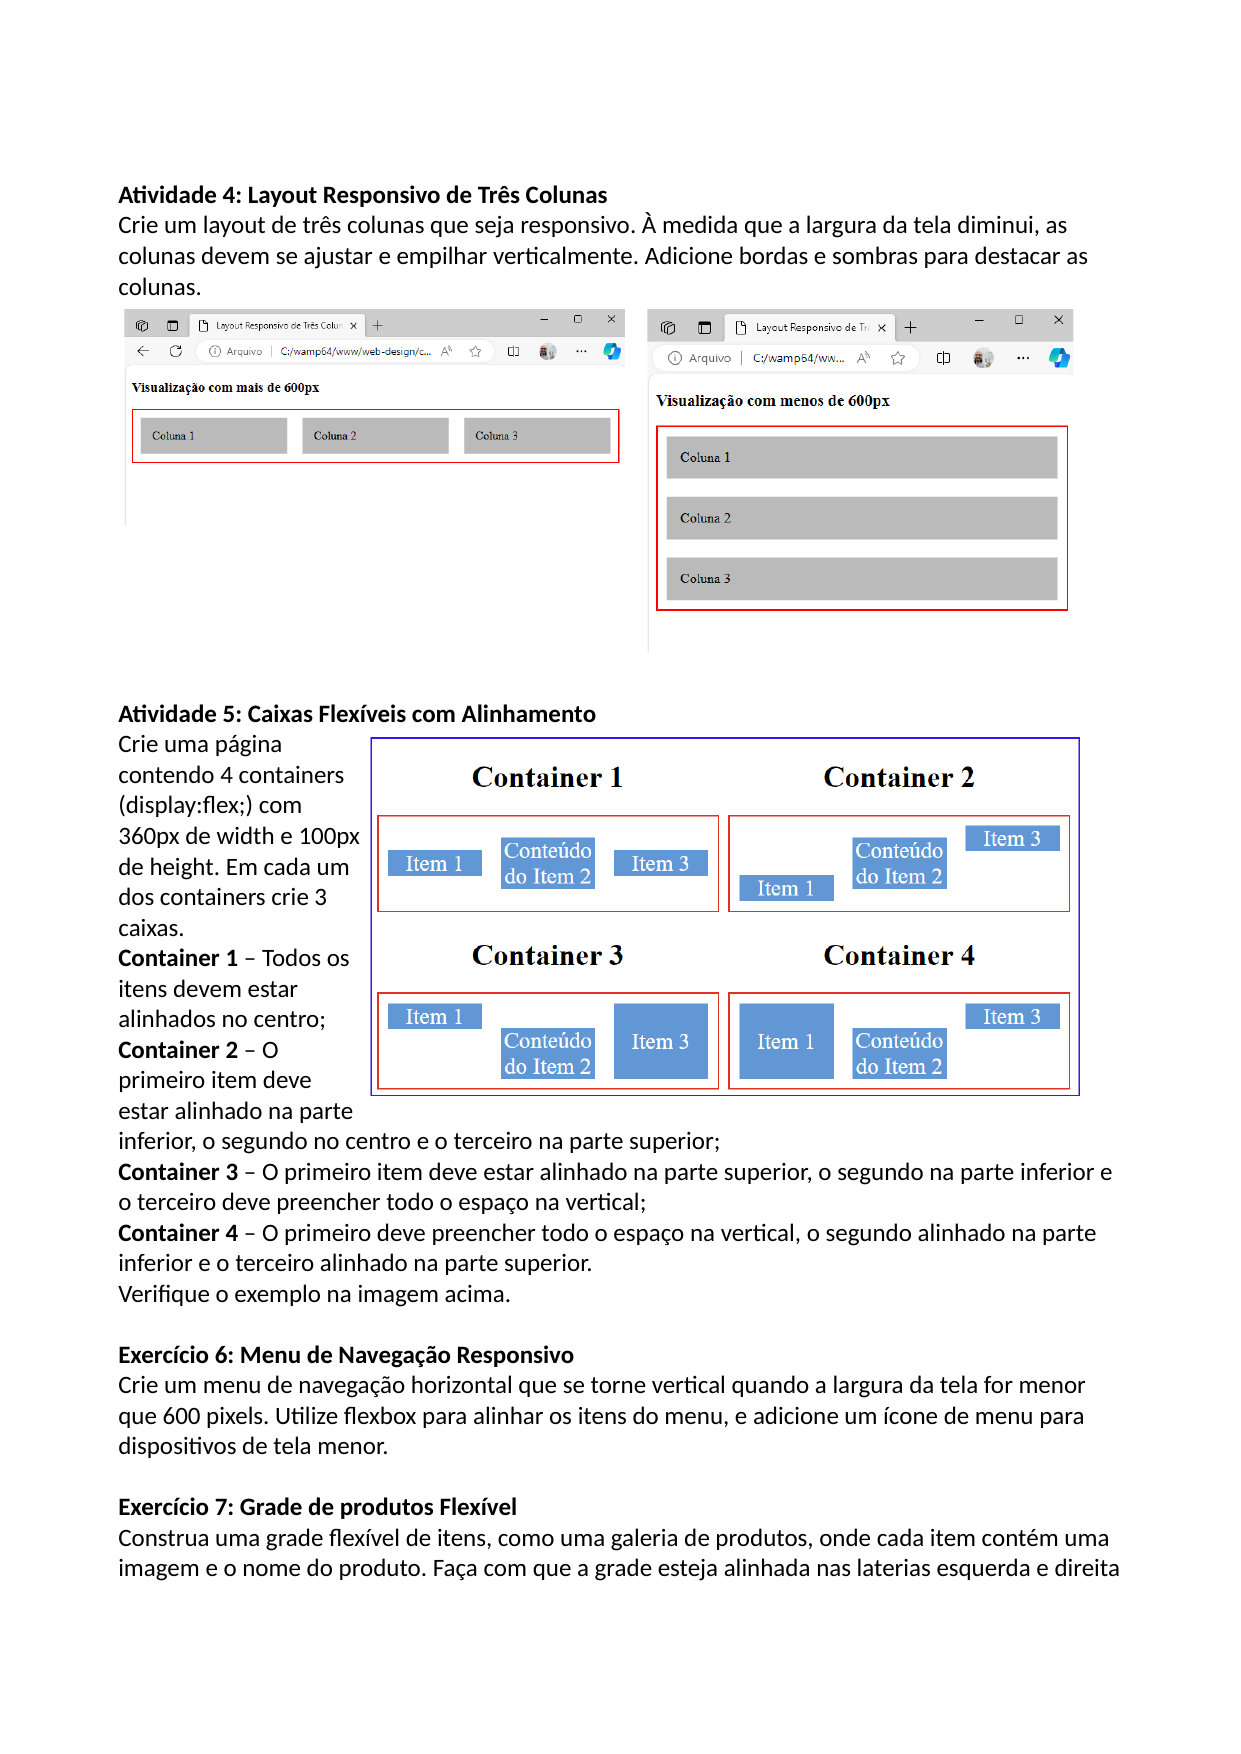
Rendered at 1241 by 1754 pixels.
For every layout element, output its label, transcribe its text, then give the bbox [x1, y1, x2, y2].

text Verifique o exemplo na imagem acima. [118, 1278, 1122, 1308]
text Atividade 4: Layout Responsivo de Três Colunas [118, 179, 1122, 210]
text Exercício 7: Grade de produtos Flexível [118, 1492, 1122, 1522]
text Crie um menu de navegação horizontal que se torne vertical quando a largura da tela for menor que 600 pixels. Utilize flexbox para alinhar os itens do menu, e adicione um ícone de menu para dispositivos de tela menor. [118, 1369, 1122, 1461]
text Exercício 6: Menu de Navegação Responsivo [118, 1339, 1122, 1369]
text Construa uma grade flexível de itens, como uma galeria de produtos, onde cada item contém uma imagem e o nome do produto. Faça com que a grade esteja alinhada nas laterias esquerda e direita [118, 1522, 1122, 1583]
text Atividade 5: Caixas Flexíveis com Alinhamento [118, 698, 1122, 728]
text Crie um layout de três colunas que seja responsivo. À medida que a largura da tela diminui, as colunas devem se ajustar e empilhar verticalmente. Adicione bordas e sombras para destacar as colunas. [118, 210, 1122, 301]
text Container 2 – O primeiro item deve estar alinhado na parte inferior, o segundo no centro e o terceiro na parte superior; [118, 1034, 1122, 1156]
picture [124, 309, 625, 526]
text Container 3 – O primeiro item deve estar alinhado na parte superior, o segundo na parte inferior e o terceiro deve preencher todo o espaço na vertical; [118, 1156, 1122, 1217]
picture [647, 309, 1074, 652]
text Crie uma página contendo 4 containers (display:flex;) com 360px de width e 100px de height. Em cada um dos containers crie 3 caixas. [118, 728, 1122, 942]
text [1088, 942, 1122, 1034]
picture [364, 730, 1088, 1105]
text Container 4 – O primeiro deve preencher todo o espaço na vertical, o segundo alinhado na parte inferior e o terceiro alinhado na parte superior. [118, 1217, 1122, 1278]
text Container 1 – Todos os itens devem estar alinhados no centro; [118, 942, 364, 1034]
